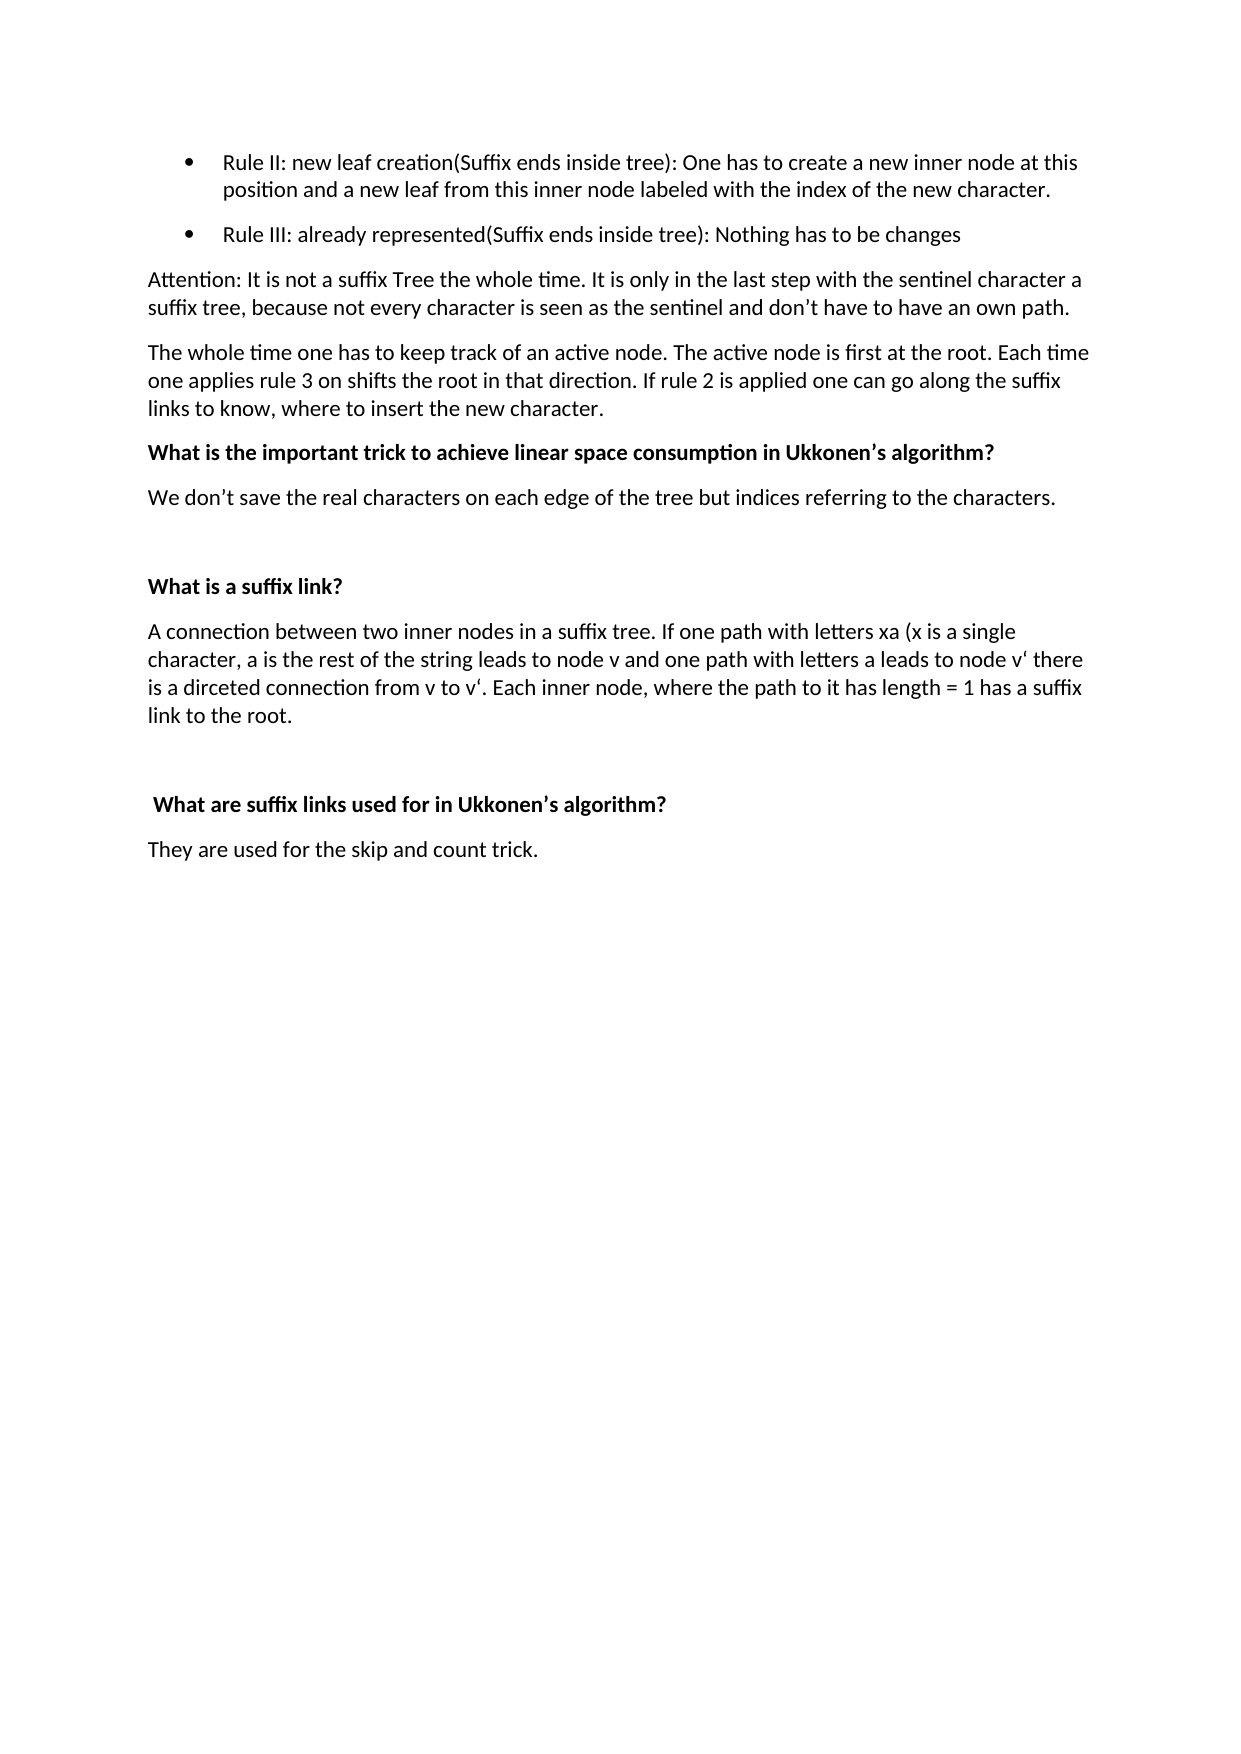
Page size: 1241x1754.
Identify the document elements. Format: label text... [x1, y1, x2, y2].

text They are used for the skip and count trick. [148, 835, 1093, 863]
text What is a suffix link? [148, 572, 1093, 601]
list Rule III: already represented(Suffix ends inside tree): Nothing has to be changes [185, 220, 1093, 248]
text We don’t save the real characters on each edge of the tree but indices referring to the characters. [148, 483, 1093, 511]
text The whole time one has to keep track of an active node. The active node is first at the root. Each time one applies rule 3 on shifts the root in that direction. If rule 2 is applied one can go along the suffix links to know, where to insert the new character. [148, 338, 1093, 422]
list Rule II: new leaf creation(Suffix ends inside tree): One has to create a new inner node at this position and a new leaf from this inner node labeled with the index of the new character. [185, 148, 1093, 204]
text What are suffix links used for in Ukkonen’s algorithm? [148, 791, 1093, 819]
text Attention: It is not a suffix Tree the whole time. It is only in the last step with the sentinel character a suffix tree, because not every character is seen as the sentinel and don’t have to have an own path. [148, 265, 1093, 321]
text What is the important trick to achieve linear space consumption in Ukkonen’s algorithm? [148, 438, 1093, 466]
text A connection between two inner nodes in a suffix tree. If one path with letters xa (x is a single character, a is the rest of the string leads to node v and one path with letters a leads to node v‘ there is a dirceted connection from v to v‘. Each inner node, where the path to it has length = 1 has a suffix link to the root. [148, 617, 1093, 729]
